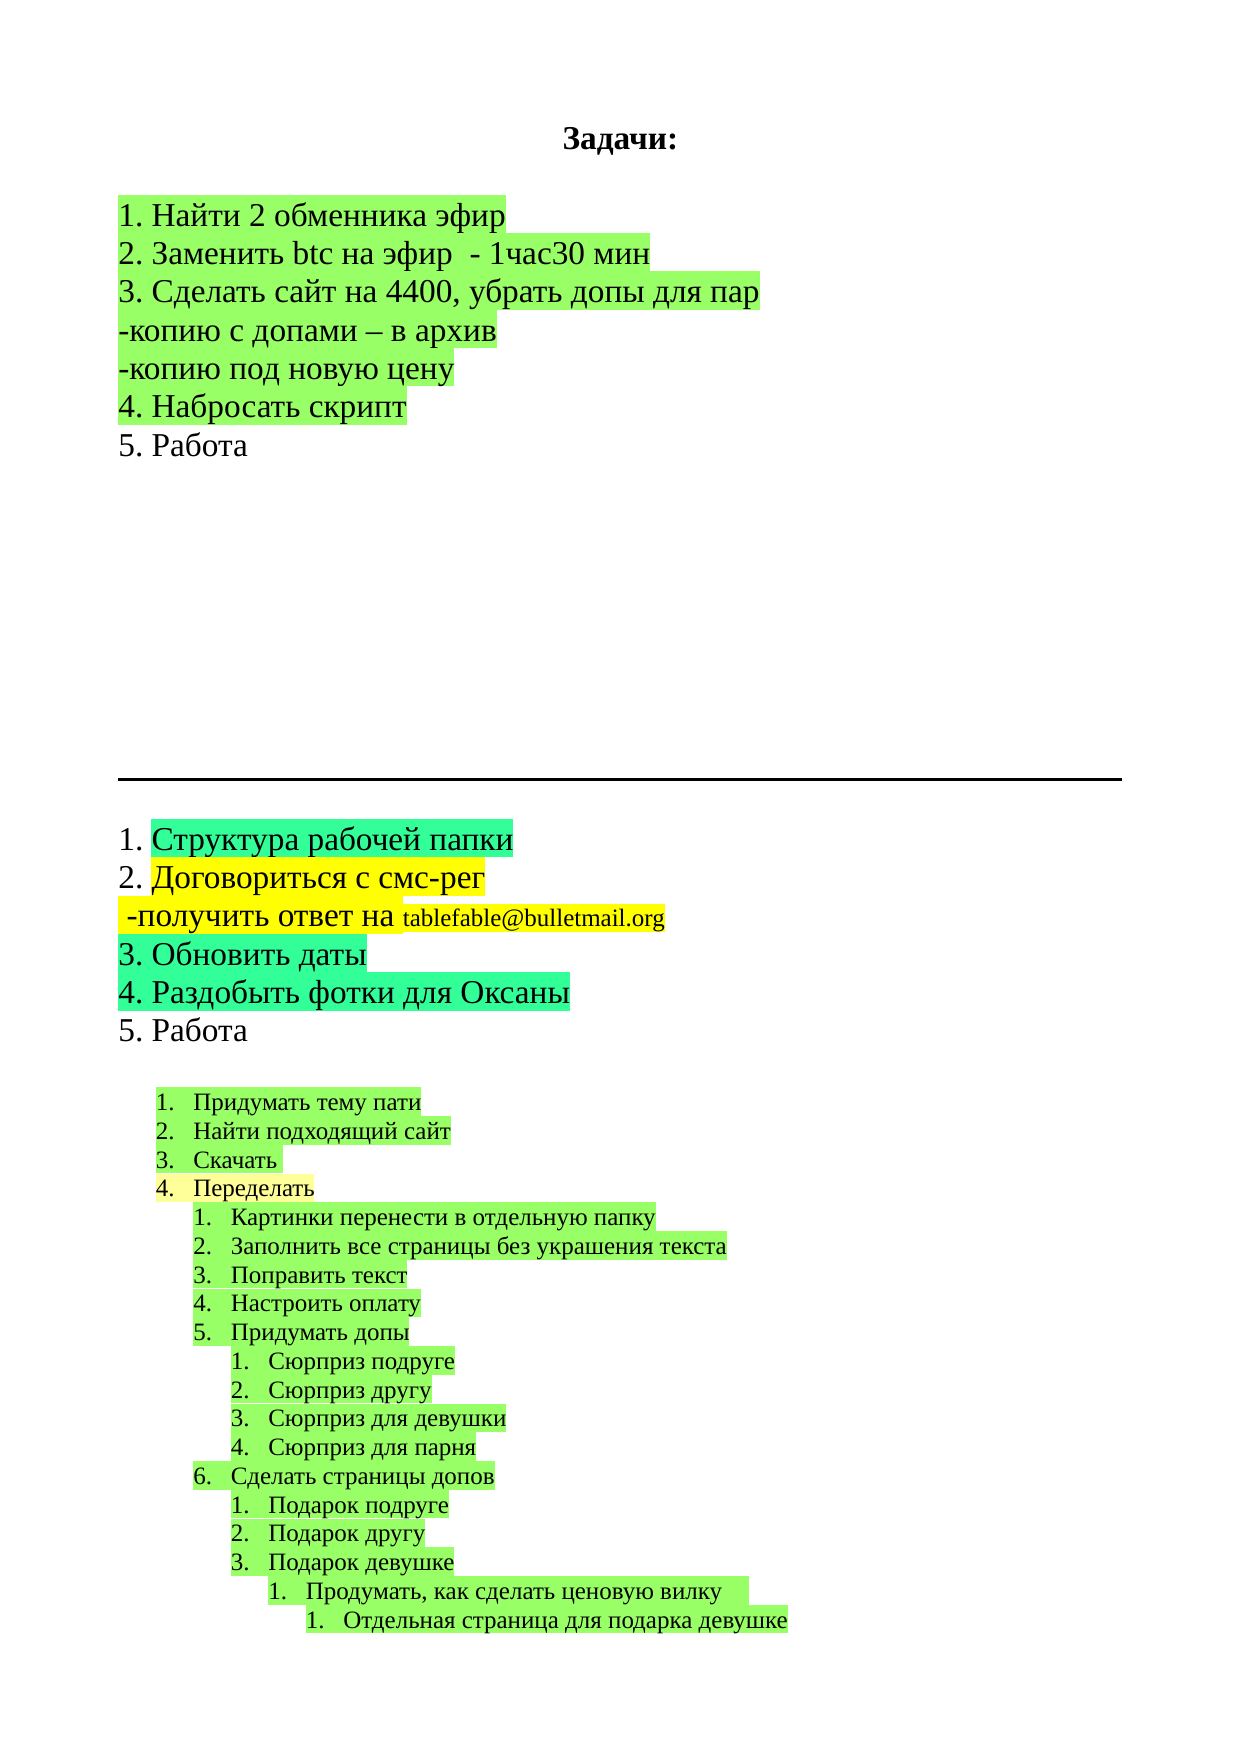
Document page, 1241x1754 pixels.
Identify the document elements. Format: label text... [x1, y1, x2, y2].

list Заполнить все страницы без украшения текста [193, 1231, 1122, 1260]
list Подарок девушке [231, 1547, 1122, 1576]
text 5. Работа [118, 1011, 1122, 1049]
text -получить ответ на tablefable@bulletmail.org [118, 896, 1122, 934]
text 3. Сделать сайт на 4400, убрать допы для пар [118, 271, 1122, 310]
text 4. Раздобыть фотки для Оксаны [118, 972, 1122, 1011]
list Сделать страницы допов [193, 1461, 1122, 1490]
text -копию под новую цену [118, 348, 1122, 386]
text 2. Договориться с смс-рег [118, 857, 1122, 896]
list Продумать, как сделать ценовую вилку [268, 1576, 1122, 1605]
list Настроить оплату [193, 1288, 1122, 1317]
list Подарок другу [231, 1518, 1122, 1547]
text 5. Работа [118, 425, 1122, 463]
text 4. Набросать скрипт [118, 386, 1122, 425]
list Скачать [156, 1145, 1122, 1173]
list Сюрприз для девушки [231, 1403, 1122, 1432]
list Сюрприз для парня [231, 1432, 1122, 1461]
text 2. Заменить btc на эфир - 1час30 мин [118, 233, 1122, 271]
text 1. Структура рабочей папки [118, 819, 1122, 857]
list Подарок подруге [231, 1490, 1122, 1518]
list Отдельная страница для подарка девушке [306, 1605, 1122, 1633]
list Поправить текст [193, 1260, 1122, 1288]
list Придумать тему пати [156, 1087, 1122, 1116]
list Сюрприз другу [231, 1375, 1122, 1403]
list Сюрприз подруге [231, 1346, 1122, 1375]
text Задачи: [118, 118, 1122, 156]
text 1. Найти 2 обменника эфир [118, 195, 1122, 233]
list Переделать [156, 1173, 1122, 1202]
list Придумать допы [193, 1317, 1122, 1346]
list Картинки перенести в отдельную папку [193, 1202, 1122, 1231]
text -копию с допами – в архив [118, 310, 1122, 348]
text 3. Обновить даты [118, 934, 1122, 972]
list Найти подходящий сайт [156, 1116, 1122, 1145]
